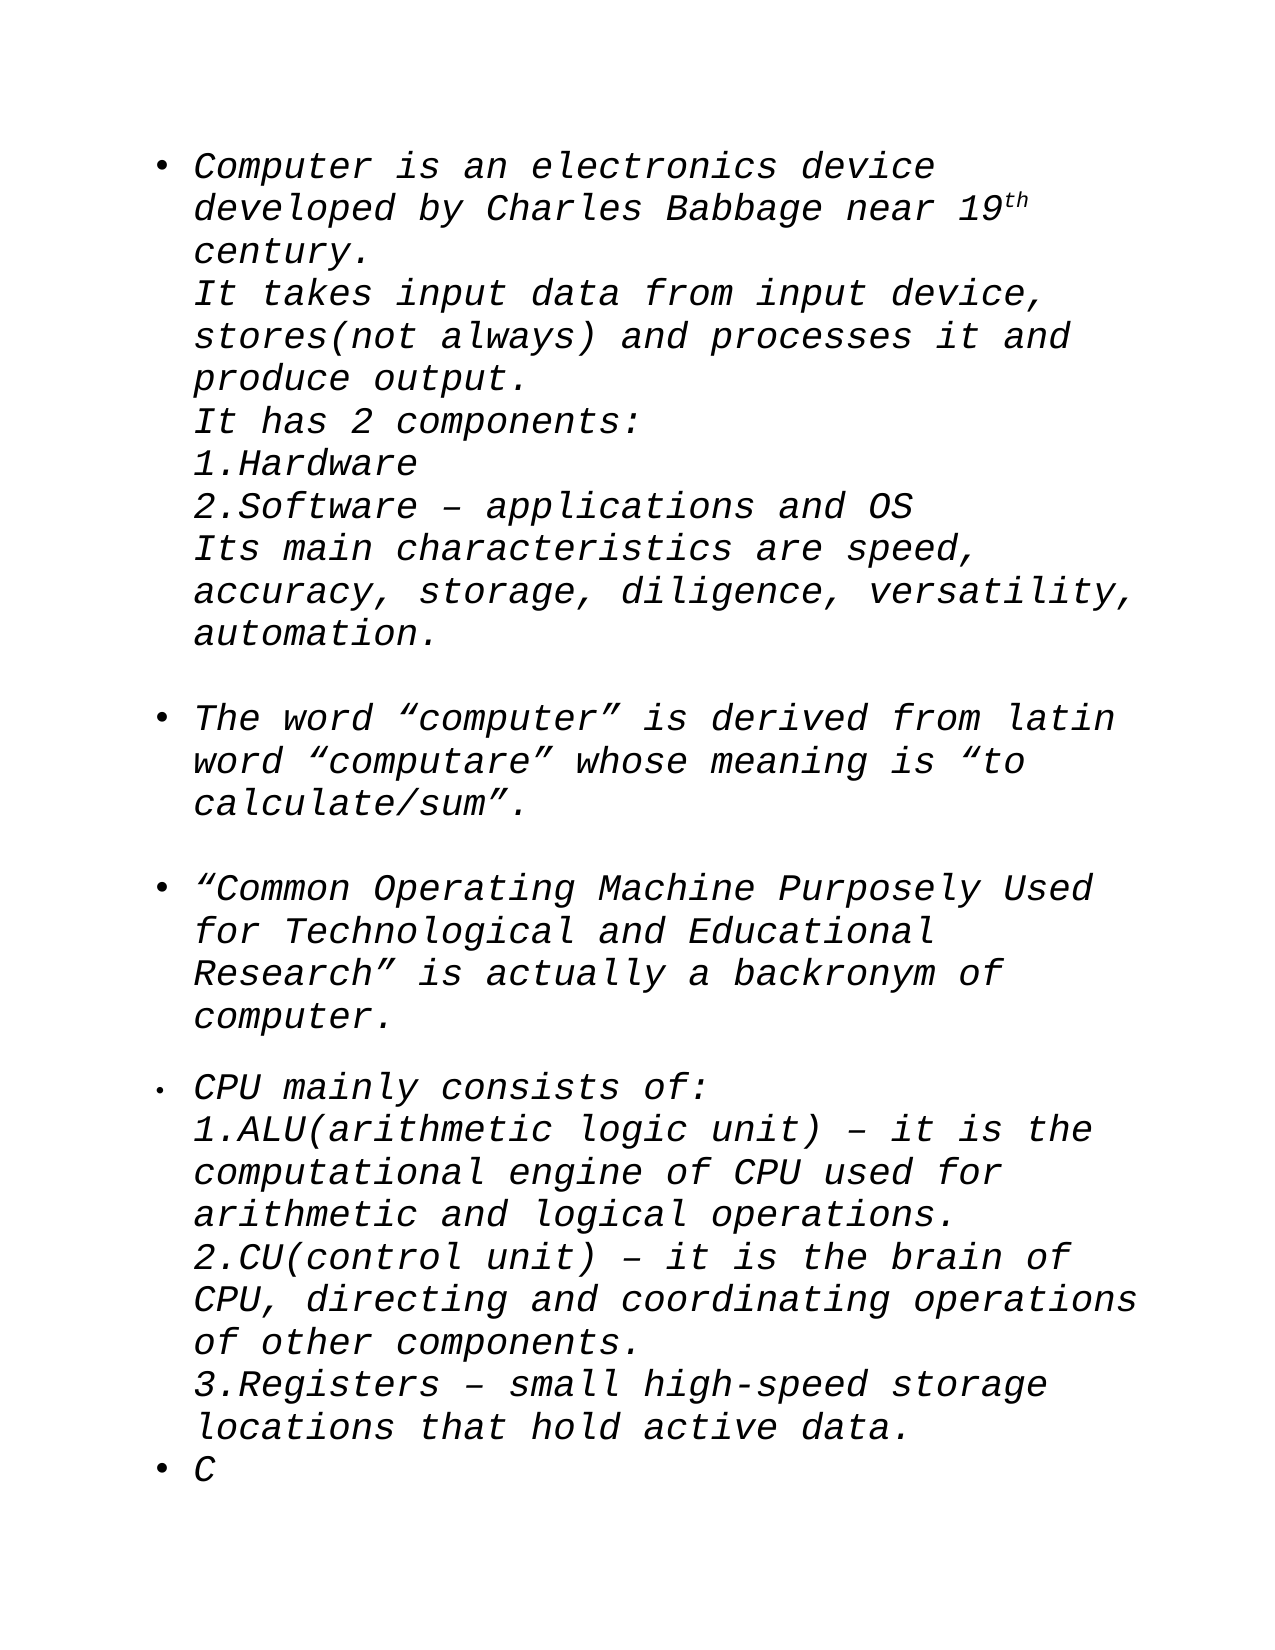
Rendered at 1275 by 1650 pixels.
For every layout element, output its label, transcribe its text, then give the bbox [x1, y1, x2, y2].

list It takes input data from input device, stores(not always) and processes it and produce output. [156, 274, 1157, 402]
list 1.Hardware [156, 444, 1157, 487]
list 1.ALU(arithmetic logic unit) – it is the computational engine of CPU used for arithmetic and logical operations. [156, 1111, 1157, 1238]
list 3.Registers – small high-speed storage locations that hold active data. [156, 1366, 1157, 1451]
list Computer is an electronics device developed by Charles Babbage near 19th century. [156, 147, 1157, 274]
list Its main characteristics are speed, accuracy, storage, diligence, versatility, automation. [156, 529, 1157, 657]
list 2.CU(control unit) – it is the brain of CPU, directing and coordinating operations of other components. [156, 1238, 1157, 1366]
list CPU mainly consists of: [156, 1068, 1157, 1111]
list It has 2 components: [156, 402, 1157, 444]
list “Common Operating Machine Purposely Used for Technological and Educational Research” is actually a backronym of computer. [156, 869, 1157, 1039]
list C [156, 1451, 1157, 1493]
list The word “computer” is derived from latin word “computare” whose meaning is “to calculate/sum”. [156, 699, 1157, 827]
list 2.Software – applications and OS [156, 487, 1157, 529]
